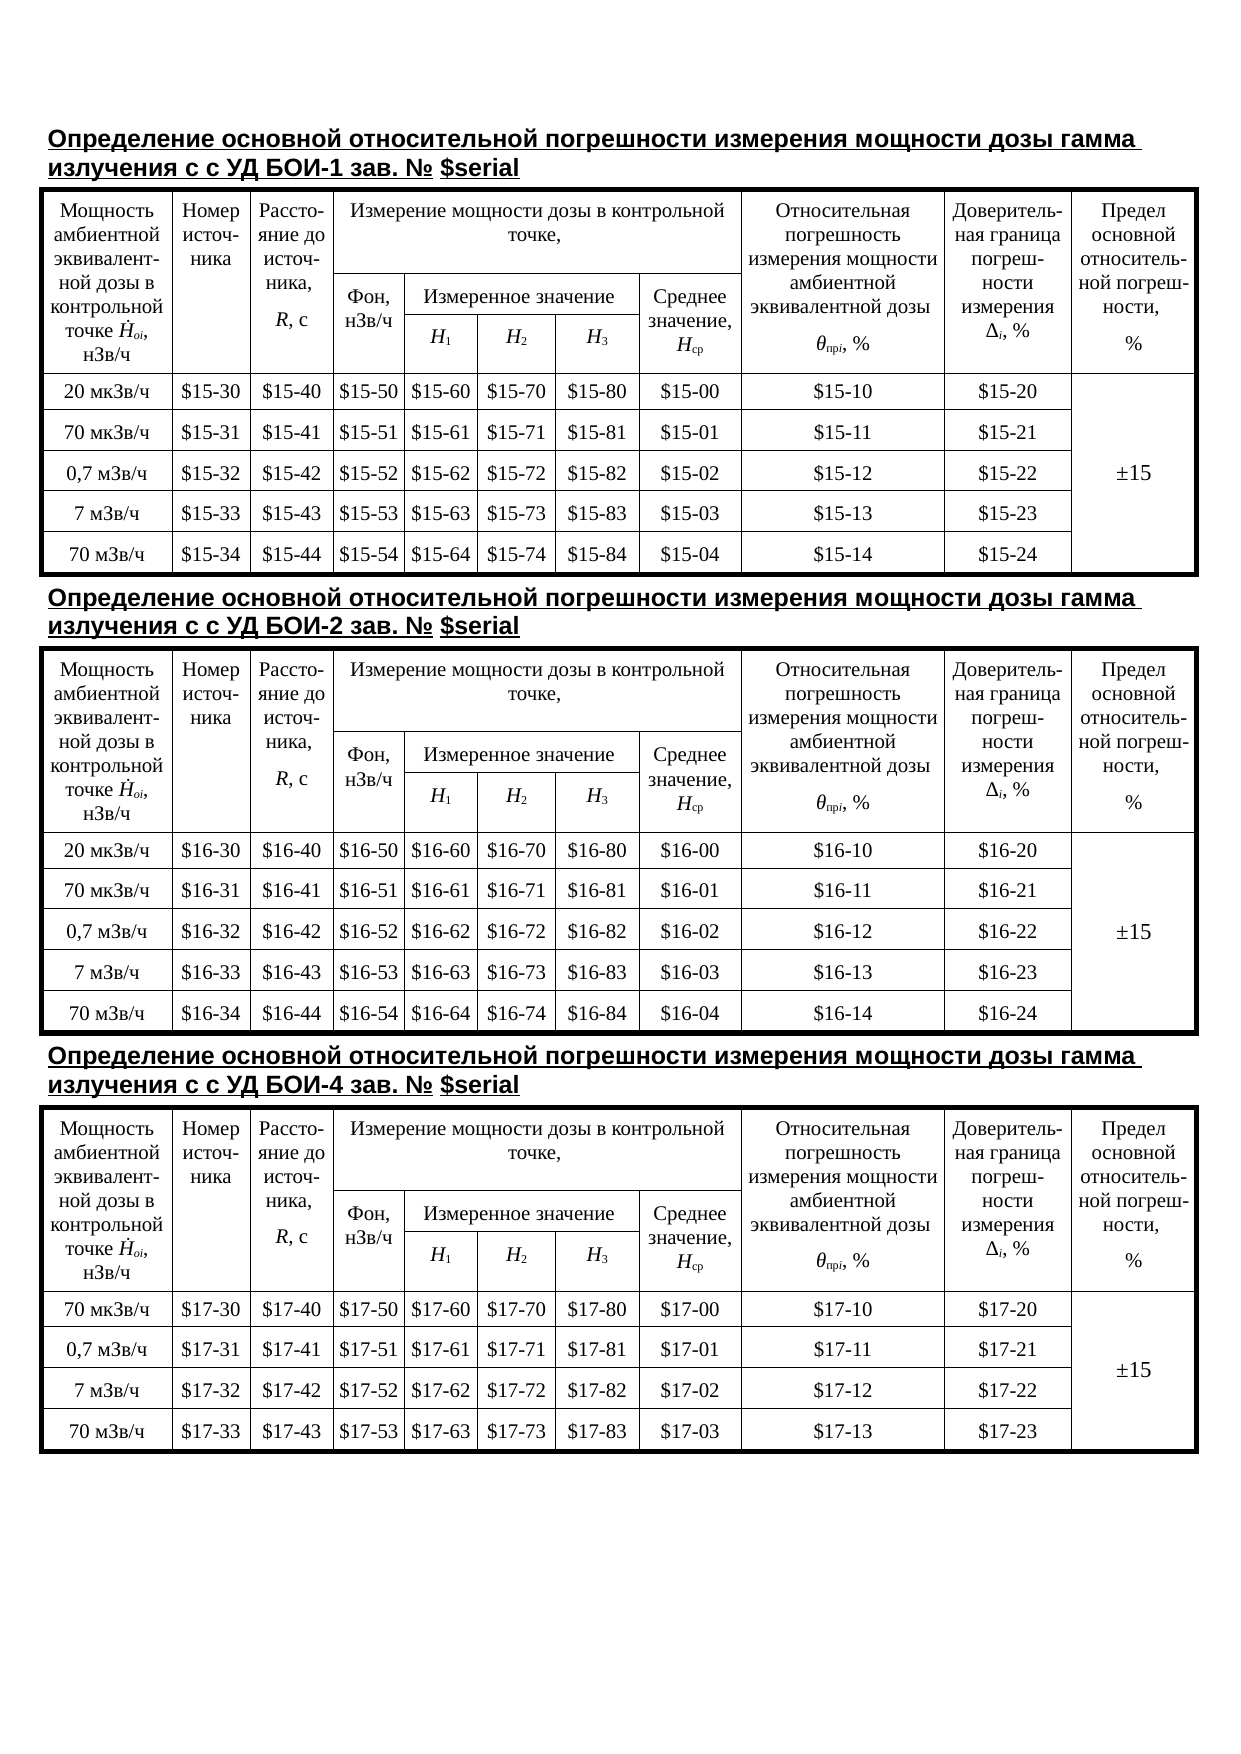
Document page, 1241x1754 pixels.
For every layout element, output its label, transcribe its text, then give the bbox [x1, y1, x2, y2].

table_cell Мощность амбиентной эквивалент-ной дозы в контрольной точке Ḣoi, нЗв/ч [44, 1110, 172, 1291]
table_cell $16-84 [556, 991, 639, 1030]
table_cell 20 мкЗв/ч [44, 374, 172, 409]
table_cell $16-14 [742, 991, 944, 1030]
table_cell $17-33 [173, 1409, 250, 1448]
table_cell $15-20 [945, 374, 1071, 409]
table_cell $15-34 [173, 532, 250, 572]
table_cell 70 мкЗв/ч [44, 410, 172, 449]
table_cell 0,7 мЗв/ч [44, 1327, 172, 1367]
table_cell $17-42 [251, 1368, 333, 1408]
table_cell $16-12 [742, 909, 944, 949]
table_cell Среднее значение, Hср [640, 1191, 741, 1291]
table_cell $15-12 [742, 451, 944, 490]
table_cell $16-01 [640, 869, 741, 908]
table_cell H2 [478, 773, 555, 832]
table_cell 0,7 мЗв/ч [44, 909, 172, 949]
table_cell $15-82 [556, 451, 639, 490]
table_cell $15-01 [640, 410, 741, 449]
table_cell 0,7 мЗв/ч [44, 451, 172, 490]
table_cell Среднее значение, Hср [640, 732, 741, 832]
table_cell $16-83 [556, 950, 639, 990]
table_cell $16-30 [173, 833, 250, 867]
table_cell $16-53 [334, 950, 404, 990]
table_cell $16-54 [334, 991, 404, 1030]
table_cell $15-41 [251, 410, 333, 449]
table_cell $15-84 [556, 532, 639, 572]
table_cell Измеренное значение [405, 274, 639, 313]
table_cell $17-12 [742, 1368, 944, 1408]
table_cell $17-43 [251, 1409, 333, 1448]
table_cell $15-21 [945, 410, 1071, 449]
table_cell $16-40 [251, 833, 333, 867]
table_cell Измерение мощности дозы в контрольной точке, [334, 1110, 741, 1190]
table_cell 70 мкЗв/ч [44, 1292, 172, 1326]
table_cell $17-63 [405, 1409, 477, 1448]
table_cell $17-80 [556, 1292, 639, 1326]
table_cell Предел основной относитель-ной погреш-ности, % [1072, 651, 1194, 832]
table_cell Фон, нЗв/ч [334, 732, 404, 832]
table_cell $17-02 [640, 1368, 741, 1408]
table_cell $16-52 [334, 909, 404, 949]
table_cell $15-42 [251, 451, 333, 490]
table_cell $16-80 [556, 833, 639, 867]
table_cell $15-10 [742, 374, 944, 409]
table_cell $15-32 [173, 451, 250, 490]
table_cell Измерение мощности дозы в контрольной точке, [334, 192, 741, 273]
table_cell $15-40 [251, 374, 333, 409]
table_cell $16-71 [478, 869, 555, 908]
table_cell H2 [478, 315, 555, 373]
table_cell H1 [405, 1232, 477, 1291]
table_cell $15-11 [742, 410, 944, 449]
table_cell $16-32 [173, 909, 250, 949]
table_cell $17-81 [556, 1327, 639, 1367]
table_cell $17-22 [945, 1368, 1071, 1408]
table_cell $16-82 [556, 909, 639, 949]
table_cell H3 [556, 315, 639, 373]
table_cell $17-40 [251, 1292, 333, 1326]
table_cell $16-20 [945, 833, 1071, 867]
table_cell $17-50 [334, 1292, 404, 1326]
table_cell H3 [556, 773, 639, 832]
table_cell $15-74 [478, 532, 555, 572]
table_cell $15-22 [945, 451, 1071, 490]
table_cell $16-62 [405, 909, 477, 949]
table_cell $15-62 [405, 451, 477, 490]
table_cell Фон, нЗв/ч [334, 1191, 404, 1291]
table_cell $17-11 [742, 1327, 944, 1367]
table_cell $16-04 [640, 991, 741, 1030]
table_cell Номер источ-ника [173, 192, 250, 373]
table_cell $15-71 [478, 410, 555, 449]
table_cell $15-43 [251, 491, 333, 531]
table_cell $17-60 [405, 1292, 477, 1326]
table_cell $16-10 [742, 833, 944, 867]
table_cell Измерение мощности дозы в контрольной точке, [334, 651, 741, 731]
table_cell $15-72 [478, 451, 555, 490]
table_cell $17-62 [405, 1368, 477, 1408]
table_cell $16-44 [251, 991, 333, 1030]
table_cell $17-31 [173, 1327, 250, 1367]
table_cell Относительная погрешность измерения мощности амбиентной эквивалентной дозы θпрi, % [742, 1110, 944, 1291]
table_cell Измеренное значение [405, 732, 639, 772]
table_cell $17-52 [334, 1368, 404, 1408]
table_cell $16-23 [945, 950, 1071, 990]
table_cell $15-50 [334, 374, 404, 409]
table_cell $17-70 [478, 1292, 555, 1326]
table_cell $17-23 [945, 1409, 1071, 1448]
table_cell $15-54 [334, 532, 404, 572]
table_cell Предел основной относитель-ной погреш-ности, % [1072, 192, 1194, 373]
table_cell $16-43 [251, 950, 333, 990]
table_cell $17-01 [640, 1327, 741, 1367]
table_cell 70 мЗв/ч [44, 991, 172, 1030]
table_cell $17-10 [742, 1292, 944, 1326]
table_cell $16-03 [640, 950, 741, 990]
table_cell H3 [556, 1232, 639, 1291]
table_cell $16-02 [640, 909, 741, 949]
table_header Определение основной относительной погрешности измерения мощности дозы гамма излучения с с УД БОИ-1 зав. № $serial [42, 118, 1196, 187]
table_cell Относительная погрешность измерения мощности амбиентной эквивалентной дозы θпрi, % [742, 651, 944, 832]
table_cell $17-00 [640, 1292, 741, 1326]
table_cell H1 [405, 315, 477, 373]
table_cell $15-60 [405, 374, 477, 409]
table_cell $15-83 [556, 491, 639, 531]
table_cell $15-53 [334, 491, 404, 531]
table_cell $17-53 [334, 1409, 404, 1448]
table_cell $16-64 [405, 991, 477, 1030]
table_cell $16-24 [945, 991, 1071, 1030]
table_cell Относительная погрешность измерения мощности амбиентной эквивалентной дозы θпрi, % [742, 192, 944, 373]
table_cell $15-52 [334, 451, 404, 490]
table_cell Мощность амбиентной эквивалент-ной дозы в контрольной точке Ḣoi, нЗв/ч [44, 651, 172, 832]
table_cell $15-64 [405, 532, 477, 572]
table_cell $15-81 [556, 410, 639, 449]
table_cell $17-51 [334, 1327, 404, 1367]
table_cell $16-13 [742, 950, 944, 990]
table_cell Рассто-яние до источ-ника, R, с [251, 651, 333, 832]
table_cell H2 [478, 1232, 555, 1291]
table_cell $17-32 [173, 1368, 250, 1408]
table_cell $16-74 [478, 991, 555, 1030]
table_cell 7 мЗв/ч [44, 950, 172, 990]
table_cell Номер источ-ника [173, 1110, 250, 1291]
table_header Определение основной относительной погрешности измерения мощности дозы гамма излучения с с УД БОИ-2 зав. № $serial [42, 577, 1196, 646]
table_cell $16-31 [173, 869, 250, 908]
table_cell $16-33 [173, 950, 250, 990]
table_cell $17-72 [478, 1368, 555, 1408]
table_cell $16-51 [334, 869, 404, 908]
table_cell $17-30 [173, 1292, 250, 1326]
table_cell $15-61 [405, 410, 477, 449]
table_cell $15-03 [640, 491, 741, 531]
table_cell ±15 [1072, 374, 1194, 572]
table_cell $17-20 [945, 1292, 1071, 1326]
table_cell $15-44 [251, 532, 333, 572]
table_cell Доверитель-ная граница погреш-ности измерения Δi, % [945, 192, 1071, 373]
table_cell Номер источ-ника [173, 651, 250, 832]
table_cell $15-23 [945, 491, 1071, 531]
table_cell $16-50 [334, 833, 404, 867]
table_cell $16-61 [405, 869, 477, 908]
table_cell $15-30 [173, 374, 250, 409]
table_cell $15-14 [742, 532, 944, 572]
table_cell $16-00 [640, 833, 741, 867]
table_cell Рассто-яние до источ-ника, R, с [251, 1110, 333, 1291]
table_cell $16-42 [251, 909, 333, 949]
table_cell Предел основной относитель-ной погреш-ности, % [1072, 1110, 1194, 1291]
table_cell 70 мкЗв/ч [44, 869, 172, 908]
table_cell Рассто-яние до источ-ника, R, с [251, 192, 333, 373]
table_cell $15-24 [945, 532, 1071, 572]
table_cell Доверитель-ная граница погреш-ности измерения Δi, % [945, 651, 1071, 832]
table_header Определение основной относительной погрешности измерения мощности дозы гамма излучения с с УД БОИ-4 зав. № $serial [42, 1036, 1196, 1104]
table_cell $15-31 [173, 410, 250, 449]
table_cell H1 [405, 773, 477, 832]
table_cell $16-21 [945, 869, 1071, 908]
table_cell Фон, нЗв/ч [334, 274, 404, 373]
table_cell $15-02 [640, 451, 741, 490]
table_cell $16-73 [478, 950, 555, 990]
table_cell $17-83 [556, 1409, 639, 1448]
table_cell 7 мЗв/ч [44, 491, 172, 531]
table_cell $16-22 [945, 909, 1071, 949]
table_cell $15-33 [173, 491, 250, 531]
table_cell 70 мЗв/ч [44, 1409, 172, 1448]
table_cell $17-41 [251, 1327, 333, 1367]
table_cell 20 мкЗв/ч [44, 833, 172, 867]
table_cell Доверитель-ная граница погреш-ности измерения Δi, % [945, 1110, 1071, 1291]
table_cell $16-72 [478, 909, 555, 949]
table_cell $17-21 [945, 1327, 1071, 1367]
table_cell $15-04 [640, 532, 741, 572]
table_cell $17-73 [478, 1409, 555, 1448]
table_cell ±15 [1072, 833, 1194, 1030]
table_cell $15-80 [556, 374, 639, 409]
table_cell $16-63 [405, 950, 477, 990]
table_cell $15-13 [742, 491, 944, 531]
table_cell $16-60 [405, 833, 477, 867]
table_cell ±15 [1072, 1292, 1194, 1448]
table_cell 70 мЗв/ч [44, 532, 172, 572]
table_cell $15-51 [334, 410, 404, 449]
table_cell $16-34 [173, 991, 250, 1030]
table_cell $17-71 [478, 1327, 555, 1367]
table_cell Среднее значение, Hср [640, 274, 741, 373]
table_cell $16-11 [742, 869, 944, 908]
table_cell $16-70 [478, 833, 555, 867]
table_cell Измеренное значение [405, 1191, 639, 1231]
table_cell $17-13 [742, 1409, 944, 1448]
table_cell $17-82 [556, 1368, 639, 1408]
table_cell $15-63 [405, 491, 477, 531]
table_cell $15-70 [478, 374, 555, 409]
table_cell 7 мЗв/ч [44, 1368, 172, 1408]
table_cell $16-41 [251, 869, 333, 908]
table_cell $15-00 [640, 374, 741, 409]
table_cell $17-03 [640, 1409, 741, 1448]
table_cell $16-81 [556, 869, 639, 908]
table_cell Мощность амбиентной эквивалент-ной дозы в контрольной точке Ḣoi, нЗв/ч [44, 192, 172, 373]
table_cell $15-73 [478, 491, 555, 531]
table_cell $17-61 [405, 1327, 477, 1367]
